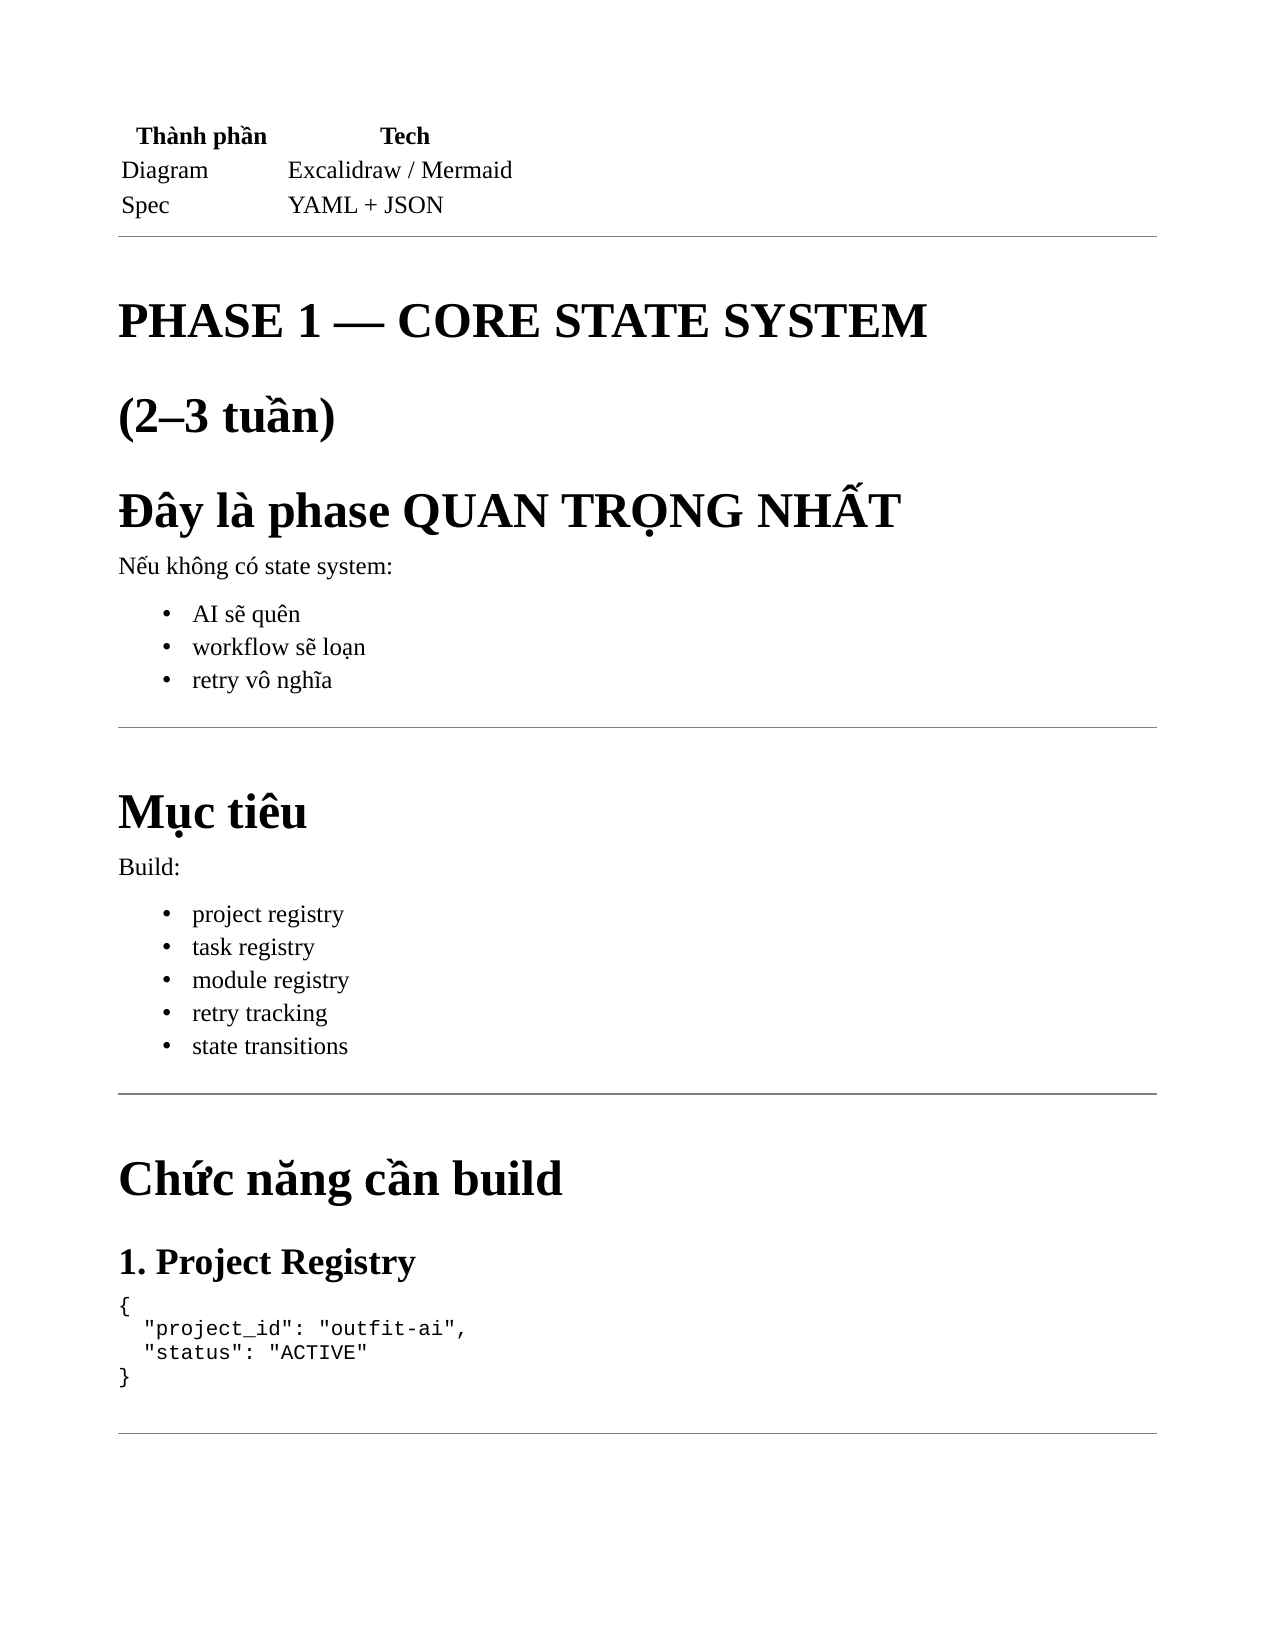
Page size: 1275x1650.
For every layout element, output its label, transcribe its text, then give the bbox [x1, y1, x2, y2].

table_cell Excalidraw / Mermaid [285, 153, 525, 187]
text Build: [118, 852, 1157, 880]
subtitle (2–3 tuần) [118, 386, 1157, 444]
list state transitions [162, 1031, 1157, 1060]
text Nếu không có state system: [118, 551, 1157, 580]
table_cell Spec [118, 187, 285, 222]
list module registry [162, 965, 1157, 994]
list workflow sẽ loạn [162, 632, 1157, 661]
subtitle Đây là phase QUAN TRỌNG NHẤT [118, 481, 1157, 539]
table_cell YAML + JSON [285, 187, 525, 222]
subtitle Chức năng cần build [118, 1148, 1157, 1206]
table_header Tech [285, 118, 525, 153]
list retry vô nghĩa [162, 665, 1157, 693]
text "status": "ACTIVE" [118, 1342, 1157, 1366]
list project registry [162, 899, 1157, 928]
list AI sẽ quên [162, 599, 1157, 627]
table_header Thành phần [118, 118, 285, 153]
list task registry [162, 932, 1157, 961]
subtitle 1. Project Registry [118, 1239, 1157, 1282]
text { [118, 1295, 1157, 1318]
table_cell Diagram [118, 153, 285, 187]
subtitle Mục tiêu [118, 782, 1157, 839]
list retry tracking [162, 998, 1157, 1027]
subtitle PHASE 1 — CORE STATE SYSTEM [118, 291, 1157, 349]
text } [118, 1366, 1157, 1389]
text "project_id": "outfit-ai", [118, 1318, 1157, 1342]
